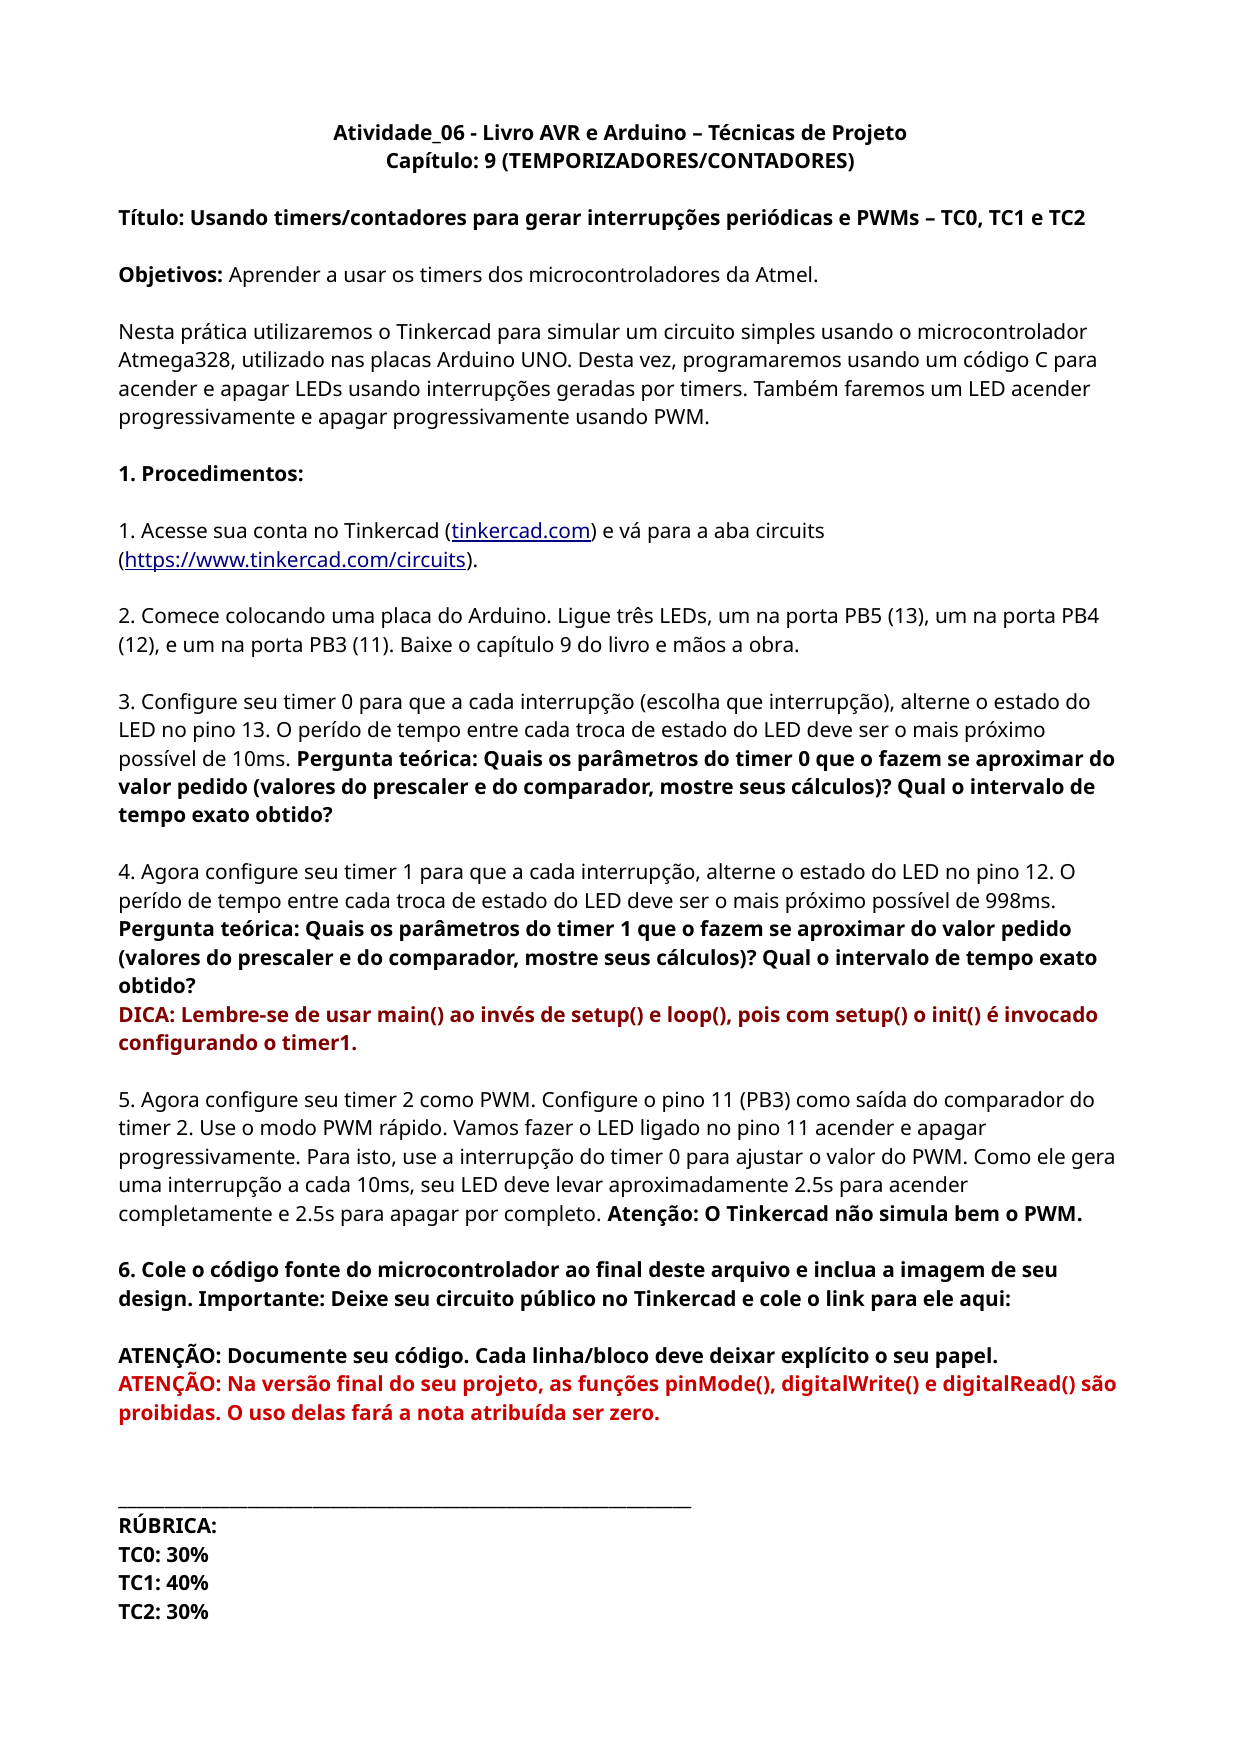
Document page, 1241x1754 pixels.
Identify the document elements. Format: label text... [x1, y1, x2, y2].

text Capítulo: 9 (TEMPORIZADORES/CONTADORES) [118, 147, 1122, 175]
text 1. Procedimentos: [118, 459, 1122, 488]
text RÚBRICA: [118, 1512, 1122, 1540]
text 6. Cole o código fonte do microcontrolador ao final deste arquivo e inclua a imagem de seu design. Importante: Deixe seu circuito público no Tinkercad e cole o link para ele aqui: [118, 1256, 1122, 1312]
text TC0: 30% [118, 1540, 1122, 1568]
text DICA: Lembre-se de usar main() ao invés de setup() e loop(), pois com setup() o init() é invocado configurando o timer1. [118, 1000, 1122, 1057]
text TC2: 30% [118, 1597, 1122, 1625]
text 3. Configure seu timer 0 para que a cada interrupção (escolha que interrupção), alterne o estado do LED no pino 13. O perído de tempo entre cada troca de estado do LED deve ser o mais próximo possível de 10ms. Pergunta teórica: Quais os parâmetros do timer 0 que o fazem se aproximar do valor pedido (valores do prescaler e do comparador, mostre seus cálculos)? Qual o intervalo de tempo exato obtido? [118, 687, 1122, 829]
text Atividade_06 - Livro AVR e Arduino – Técnicas de Projeto [118, 118, 1122, 147]
text ATENÇÃO: Documente seu código. Cada linha/bloco deve deixar explícito o seu papel. [118, 1341, 1122, 1369]
text 5. Agora configure seu timer 2 como PWM. Configure o pino 11 (PB3) como saída do comparador do timer 2. Use o modo PWM rápido. Vamos fazer o LED ligado no pino 11 acender e apagar progressivamente. Para isto, use a interrupção do timer 0 para ajustar o valor do PWM. Como ele gera uma interrupção a cada 10ms, seu LED deve levar aproximadamente 2.5s para acender completamente e 2.5s para apagar por completo. Atenção: O Tinkercad não simula bem o PWM. [118, 1085, 1122, 1227]
text Título: Usando timers/contadores para gerar interrupções periódicas e PWMs – TC0, TC1 e TC2 [118, 203, 1122, 232]
text TC1: 40% [118, 1568, 1122, 1597]
text 2. Comece colocando uma placa do Arduino. Ligue três LEDs, um na porta PB5 (13), um na porta PB4 (12), e um na porta PB3 (11). Baixe o capítulo 9 do livro e mãos a obra. [118, 602, 1122, 658]
text ATENÇÃO: Na versão final do seu projeto, as funções pinMode(), digitalWrite() e digitalRead() são proibidas. O uso delas fará a nota atribuída ser zero. [118, 1369, 1122, 1426]
text Objetivos: Aprender a usar os timers dos microcontroladores da Atmel. [118, 260, 1122, 289]
text 4. Agora configure seu timer 1 para que a cada interrupção, alterne o estado do LED no pino 12. O perído de tempo entre cada troca de estado do LED deve ser o mais próximo possível de 998ms. Pergunta teórica: Quais os parâmetros do timer 1 que o fazem se aproximar do valor pedido (valores do prescaler e do comparador, mostre seus cálculos)? Qual o intervalo de tempo exato obtido? [118, 857, 1122, 1000]
text Nesta prática utilizaremos o Tinkercad para simular um circuito simples usando o microcontrolador Atmega328, utilizado nas placas Arduino UNO. Desta vez, programaremos usando um código C para acender e apagar LEDs usando interrupções geradas por timers. Também faremos um LED acender progressivamente e apagar progressivamente usando PWM. [118, 317, 1122, 431]
text 1. Acesse sua conta no Tinkercad (tinkercad.com) e vá para a aba circuits (https://www.tinkercad.com/circuits). [118, 516, 1122, 573]
text ______________________________________________________________ [118, 1483, 1122, 1512]
